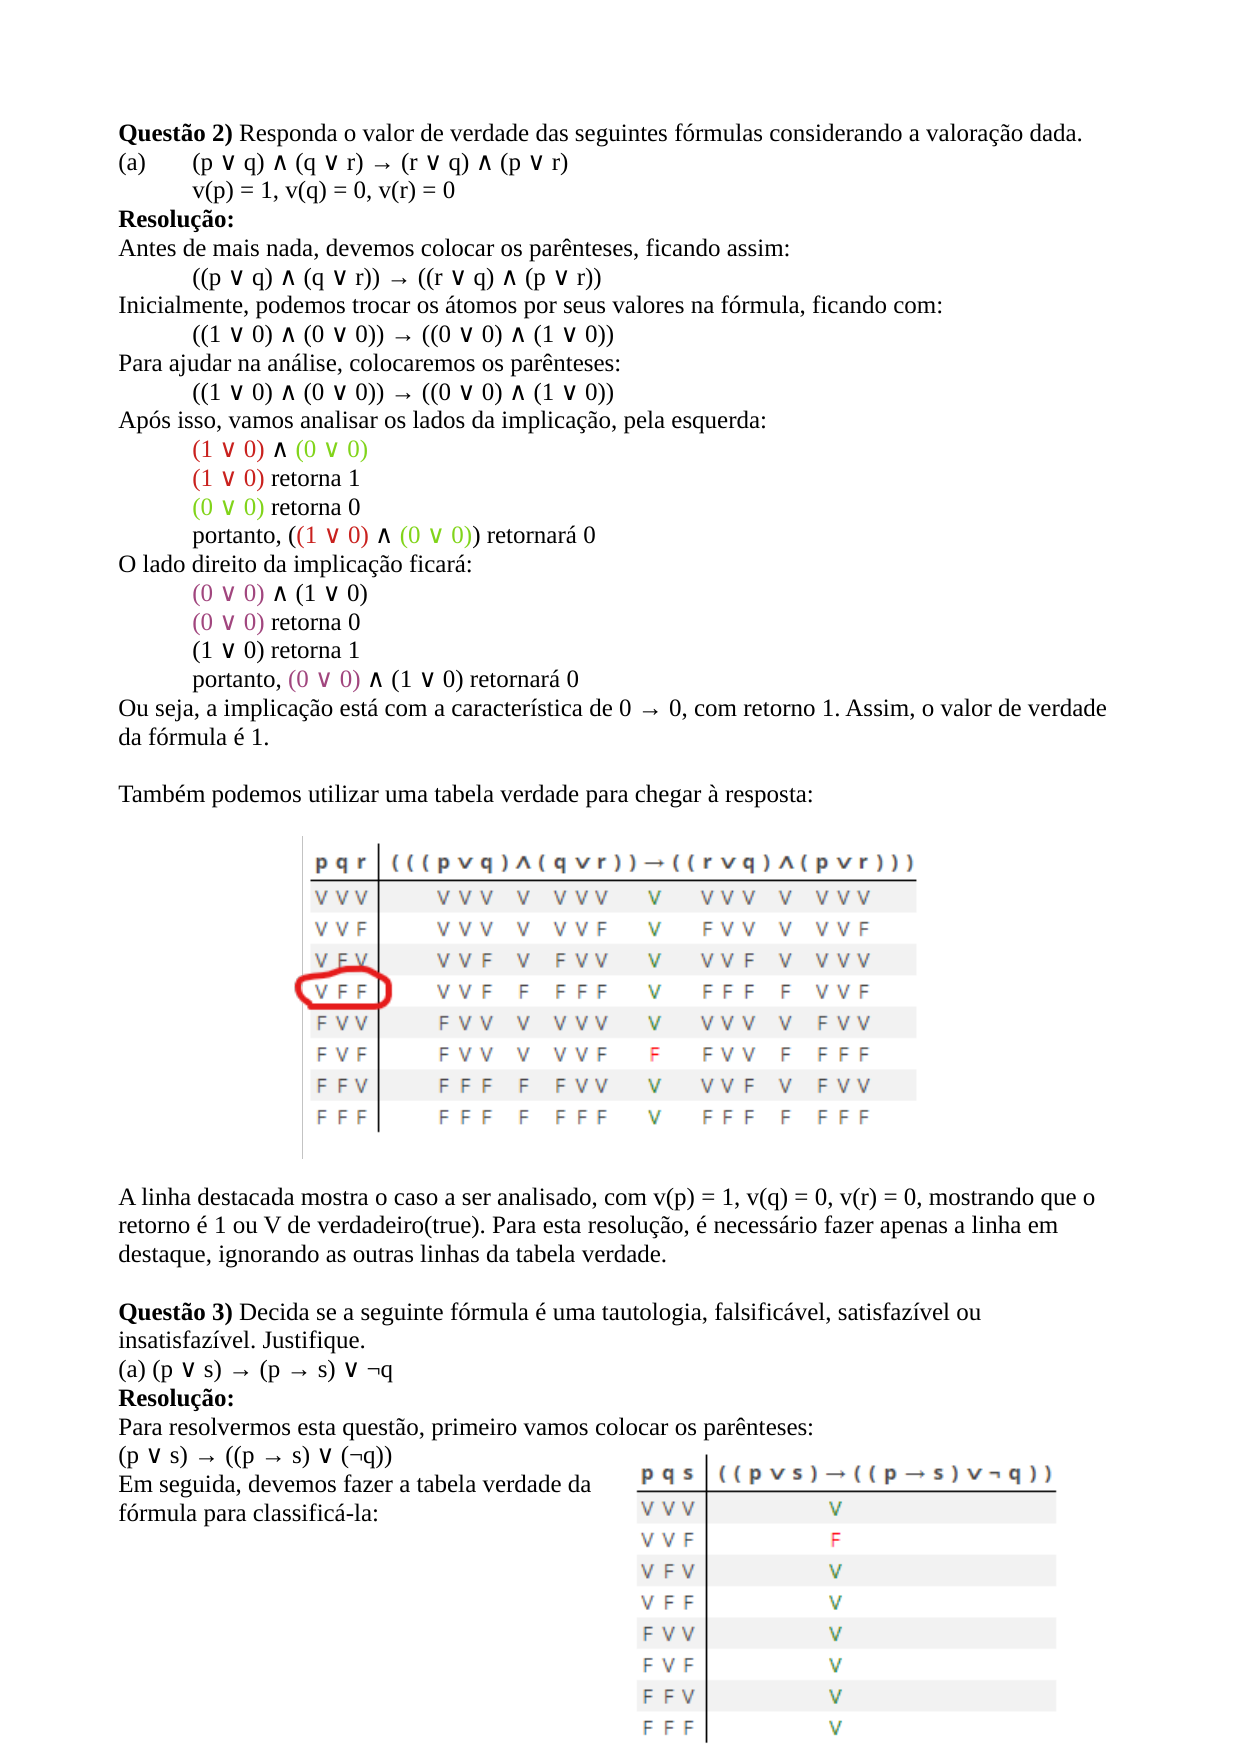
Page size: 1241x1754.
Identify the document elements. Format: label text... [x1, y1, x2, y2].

text ((1 ∨ 0) ∧ (0 ∨ 0)) → ((0 ∨ 0) ∧ (1 ∨ 0)) [118, 377, 1122, 406]
text ((p ∨ q) ∧ (q ∨ r)) → ((r ∨ q) ∧ (p ∨ r)) [118, 262, 1122, 291]
text (0 ∨ 0) retorna 0 [118, 492, 1122, 521]
text Antes de mais nada, devemos colocar os parênteses, ficando assim: [118, 233, 1122, 262]
text Questão 3) Decida se a seguinte fórmula é uma tautologia, falsificável, satisfazível ou insatisfazível. Justifique. [118, 1297, 1122, 1354]
text (a) (p ∨ q) ∧ (q ∨ r) → (r ∨ q) ∧ (p ∨ r) v(p) = 1, v(q) = 0, v(r) = 0 [118, 147, 1122, 204]
picture [620, 1447, 1083, 1754]
text Resolução: [118, 1383, 1122, 1412]
text (0 ∨ 0) ∧ (1 ∨ 0) [118, 578, 1122, 607]
text O lado direito da implicação ficará: [118, 549, 1122, 578]
text portanto, (0 ∨ 0) ∧ (1 ∨ 0) retornará 0 [118, 664, 1122, 693]
text Em seguida, devemos fazer a tabela verdade da fórmula para classificá-la: [118, 1469, 620, 1527]
text Após isso, vamos analisar os lados da implicação, pela esquerda: [118, 406, 1122, 434]
text (1 ∨ 0) retorna 1 [118, 636, 1122, 664]
text Também podemos utilizar uma tabela verdade para chegar à resposta: [118, 779, 1122, 808]
text (1 ∨ 0) ∧ (0 ∨ 0) [118, 434, 1122, 463]
text Questão 2) Responda o valor de verdade das seguintes fórmulas considerando a valoração dada. [118, 118, 1122, 147]
text [1083, 1469, 1122, 1527]
text Para ajudar na análise, colocaremos os parênteses: [118, 348, 1122, 377]
text (a) (p ∨ s) → (p → s) ∨ ¬q [118, 1354, 1122, 1383]
text (1 ∨ 0) retorna 1 [118, 463, 1122, 492]
text Para resolvermos esta questão, primeiro vamos colocar os parênteses: [118, 1412, 1122, 1441]
picture [292, 836, 948, 1159]
text Inicialmente, podemos trocar os átomos por seus valores na fórmula, ficando com: [118, 291, 1122, 319]
text A linha destacada mostra o caso a ser analisado, com v(p) = 1, v(q) = 0, v(r) = 0, mostrando que o retorno é 1 ou V de verdadeiro(true). Para esta resolução, é necessário fazer apenas a linha em destaque, ignorando as outras linhas da tabela verdade. [118, 1182, 1122, 1268]
text ((1 ∨ 0) ∧ (0 ∨ 0)) → ((0 ∨ 0) ∧ (1 ∨ 0)) [118, 319, 1122, 348]
text (p ∨ s) → ((p → s) ∨ (¬q)) [118, 1441, 1122, 1469]
text Ou seja, a implicação está com a característica de 0 → 0, com retorno 1. Assim, o valor de verdade da fórmula é 1. [118, 693, 1122, 751]
text Resolução: [118, 204, 1122, 233]
text (0 ∨ 0) retorna 0 [118, 607, 1122, 636]
text portanto, ((1 ∨ 0) ∧ (0 ∨ 0)) retornará 0 [118, 521, 1122, 549]
